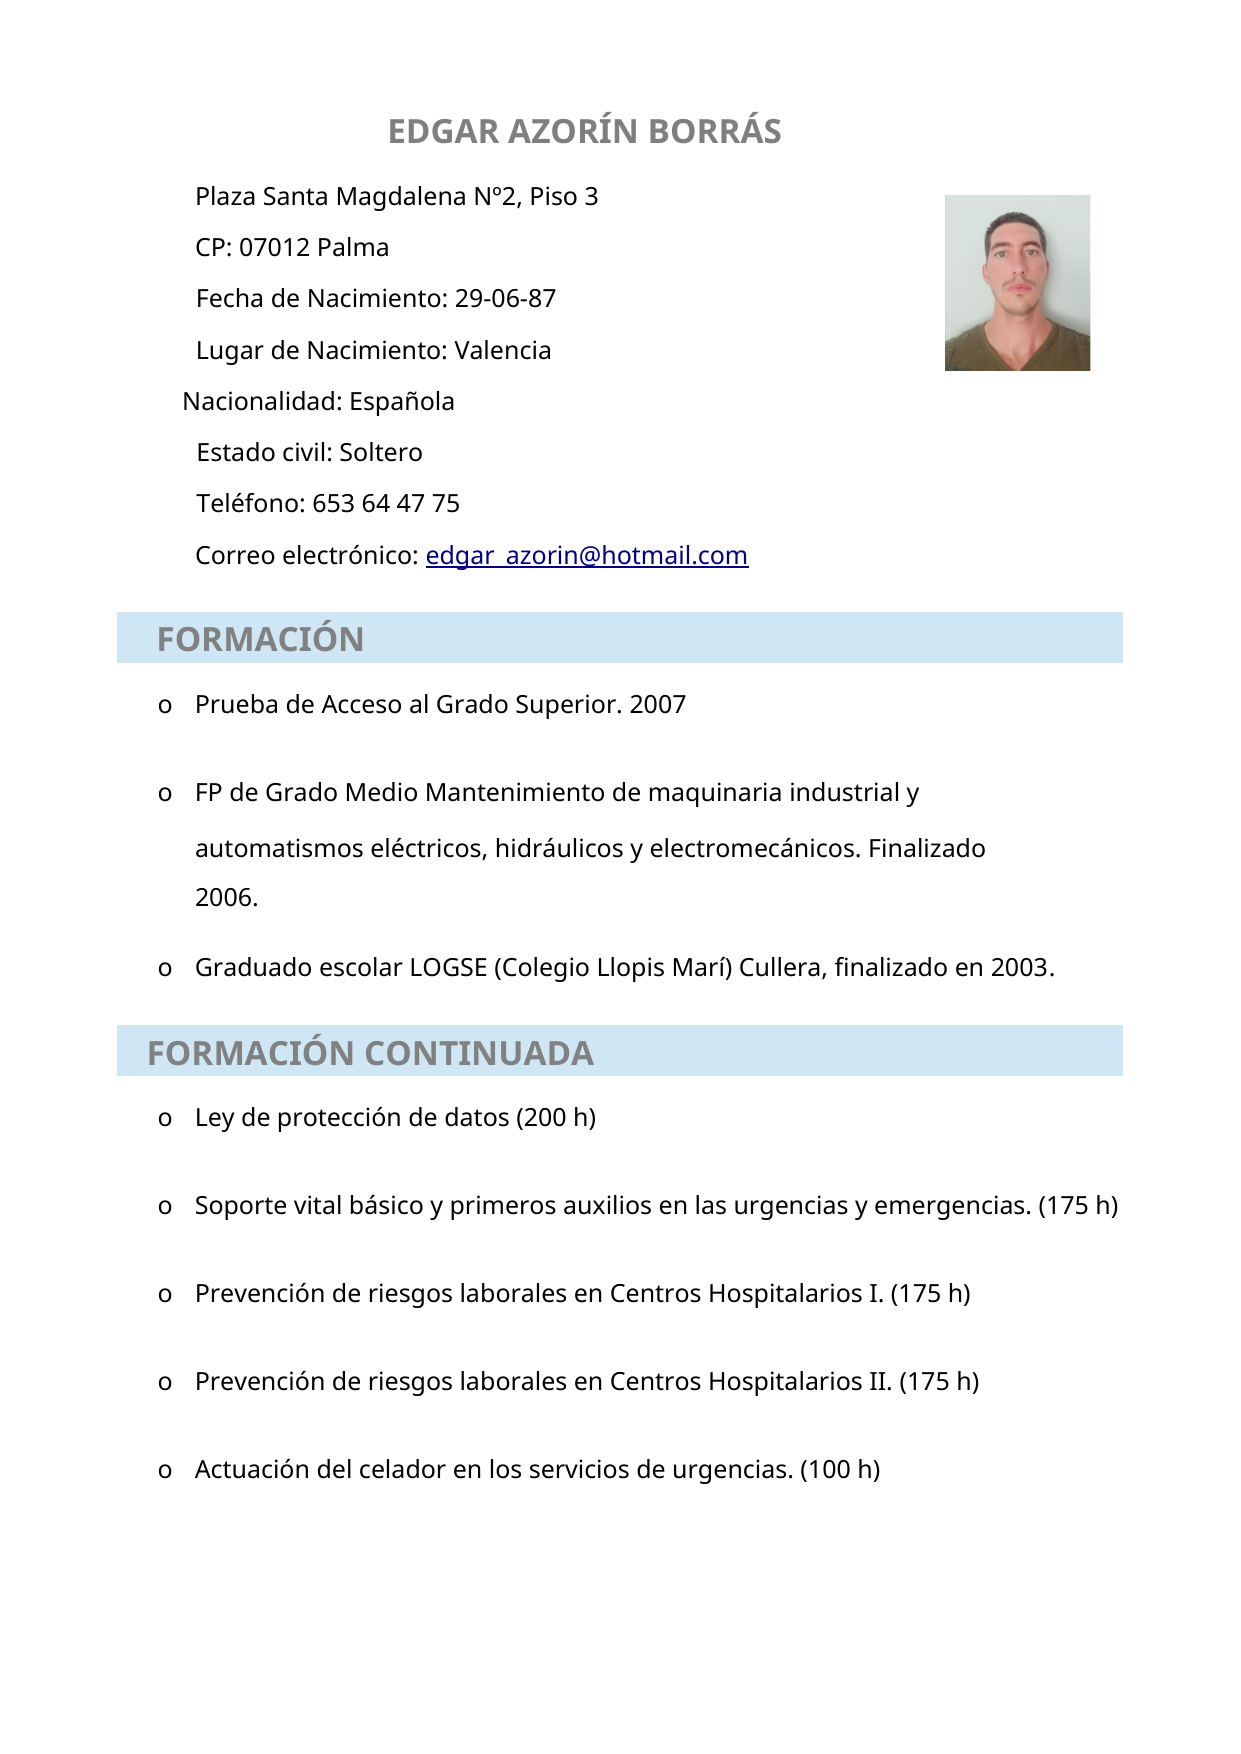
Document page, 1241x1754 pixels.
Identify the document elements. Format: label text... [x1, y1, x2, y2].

text Plaza Santa Magdalena Nº2, Piso 3 CP: 07012 Palma [195, 179, 672, 264]
list Soporte vital básico y primeros auxilios en las urgencias y emergencias. (175 h) [157, 1178, 1123, 1229]
text Teléfono: 653 64 47 75 [195, 486, 1123, 520]
list Prevención de riesgos laborales en Centros Hospitalarios II. (175 h) [157, 1353, 1123, 1404]
text FORMACIÓN CONTINUADA [117, 1025, 1123, 1076]
text Correo electrónico: edgar_azorin@hotmail.com [195, 537, 1123, 571]
text Estado civil: Soltero [195, 435, 1123, 469]
list Prueba de Acceso al Grado Superior. 2007 [157, 676, 1123, 727]
list Prevención de riesgos laborales en Centros Hospitalarios I. (175 h) [157, 1265, 1123, 1317]
text Lugar de Nacimiento: Valencia [196, 332, 567, 366]
list Actuación del celador en los servicios de urgencias. (100 h) [157, 1441, 1123, 1492]
text FORMACIÓN [117, 612, 1123, 663]
list Ley de protección de datos (200 h) [157, 1090, 1123, 1141]
text Fecha de Nacimiento: 29-06-87 [196, 281, 567, 315]
list FP de Grado Medio Mantenimiento de maquinaria industrial y automatismos eléctricos, hidráulicos y electromecánicos. Finalizado 2006. [157, 764, 1008, 914]
text Nacionalidad: Española [117, 384, 567, 418]
text EDGAR AZORÍN BORRÁS [387, 108, 1123, 154]
list Graduado escolar LOGSE (Colegio Llopis Marí) Cullera, finalizado en 2003. [157, 940, 1123, 991]
picture [945, 195, 1091, 371]
